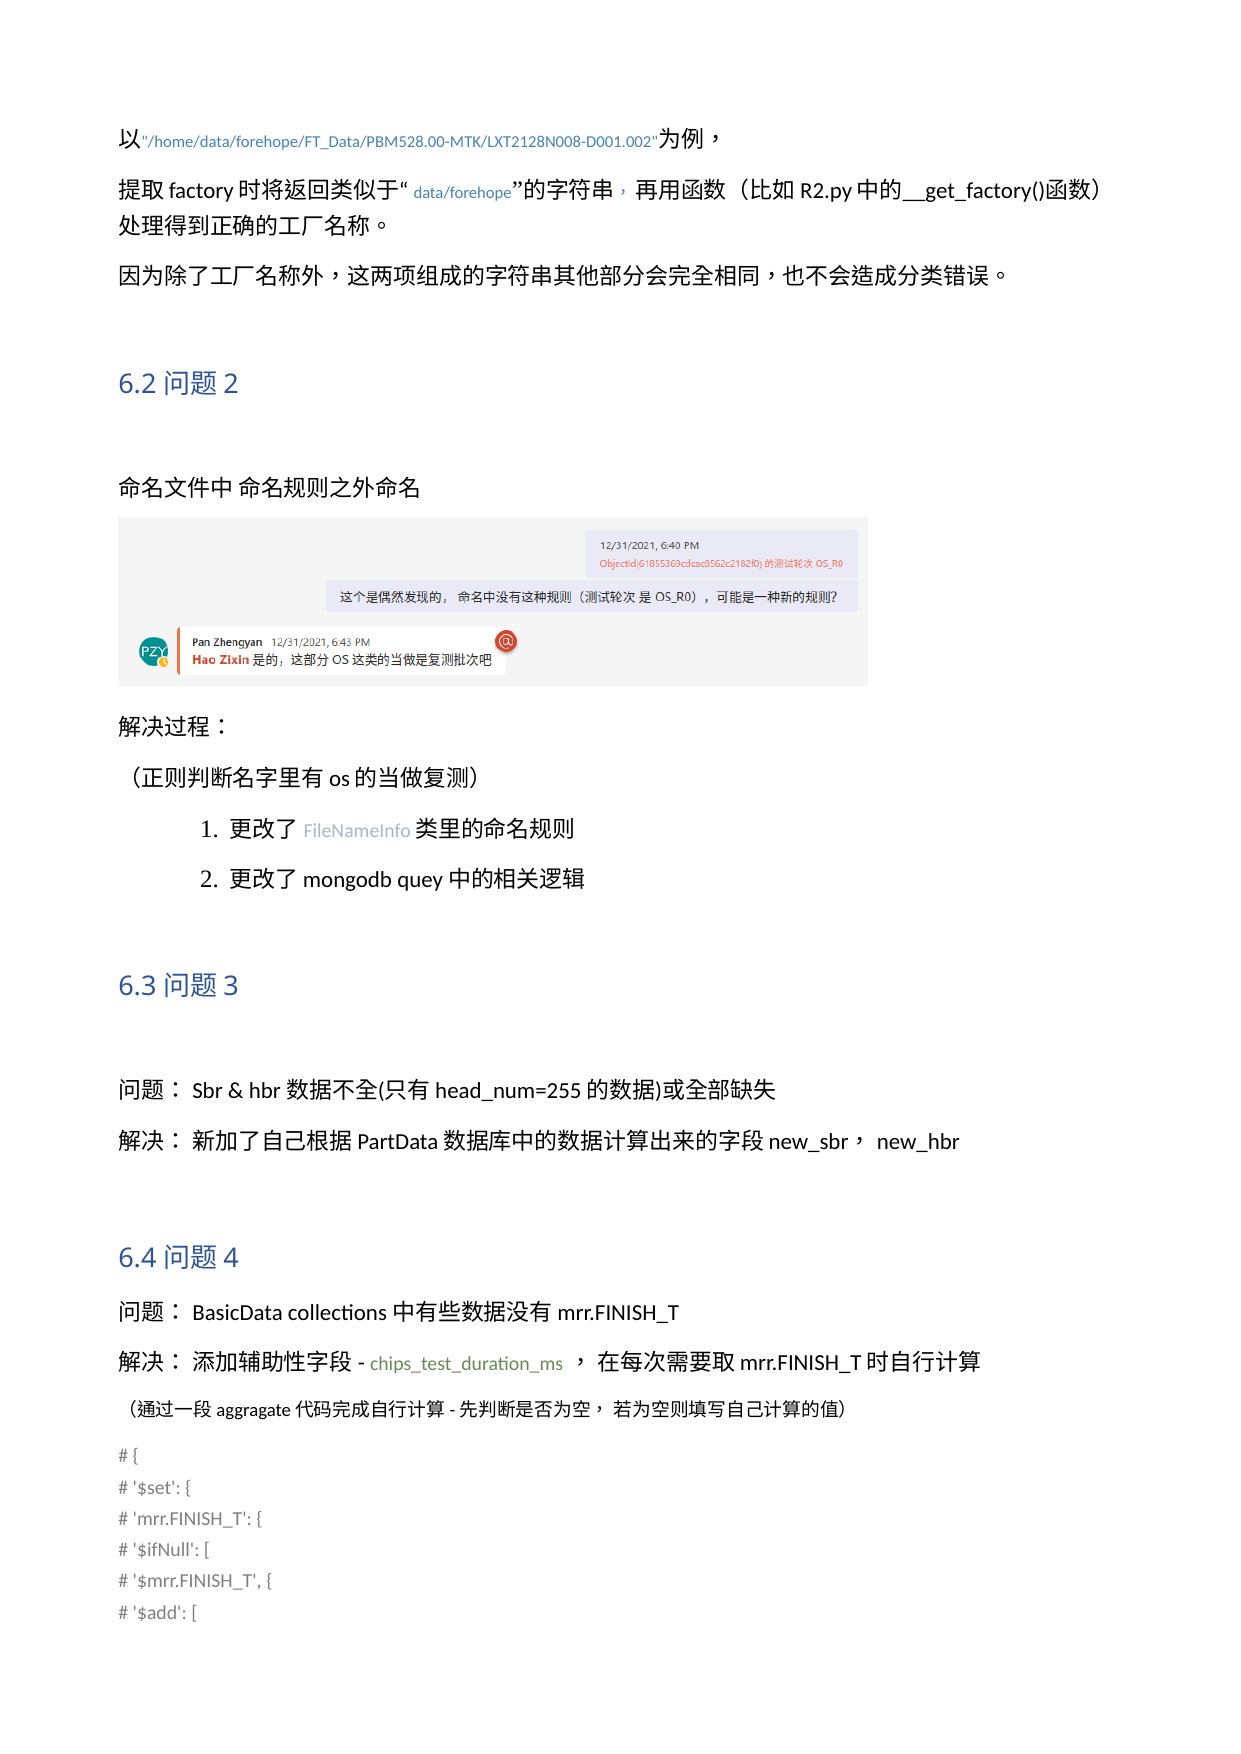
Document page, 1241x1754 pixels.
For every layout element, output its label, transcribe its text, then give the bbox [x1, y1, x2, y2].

text 因为除了工厂名称外，这两项组成的字符串其他部分会完全相同，也不会造成分类错误。 [118, 255, 1122, 291]
text 6.2 问题2 [118, 356, 1122, 401]
text 6.3 问题3 [118, 958, 1122, 1004]
text 提取factory时将返回类似于“ data/forehope”的字符串， 再用函数（比如R2.py中的__get_factory()函数）处理得到正确的工厂名称。 [118, 169, 1122, 241]
text 问题： Sbr & hbr 数据不全(只有head_num=255的数据)或全部缺失 [118, 1069, 1122, 1105]
text 解决过程： [118, 706, 1122, 742]
text 解决： 新加了自己根据PartData数据库中的数据计算出来的字段new_sbr， new_hbr [118, 1119, 1122, 1155]
text 问题： BasicData collections 中有些数据没有mrr.FINISH_T [118, 1290, 1122, 1326]
text 解决： 添加辅助性字段 - chips_test_duration_ms ， 在每次需要取mrr.FINISH_T时自行计算 [118, 1340, 1122, 1376]
picture [118, 517, 869, 686]
list 更改了mongodb quey 中的相关逻辑 [200, 857, 1122, 893]
text # { # '$set': { # 'mrr.FINISH_T': { # '$ifNull': [ # '$mrr.FINISH_T', { # '$add': [ [118, 1437, 1122, 1624]
text 6.4 问题4 [118, 1230, 1122, 1275]
text （通过一段 aggragate 代码完成自行计算 - 先判断是否为空， 若为空则填写自己计算的值） [118, 1391, 1122, 1422]
text 命名文件中 命名规则之外命名 [118, 467, 1122, 502]
text 以"/home/data/forehope/FT_Data/PBM528.00-MTK/LXT2128N008-D001.002"为例， [118, 118, 1122, 154]
text （正则判断名字里有os的当做复测） [118, 756, 1122, 792]
list 更改了 FileNameInfo 类里的命名规则 [200, 807, 1122, 843]
